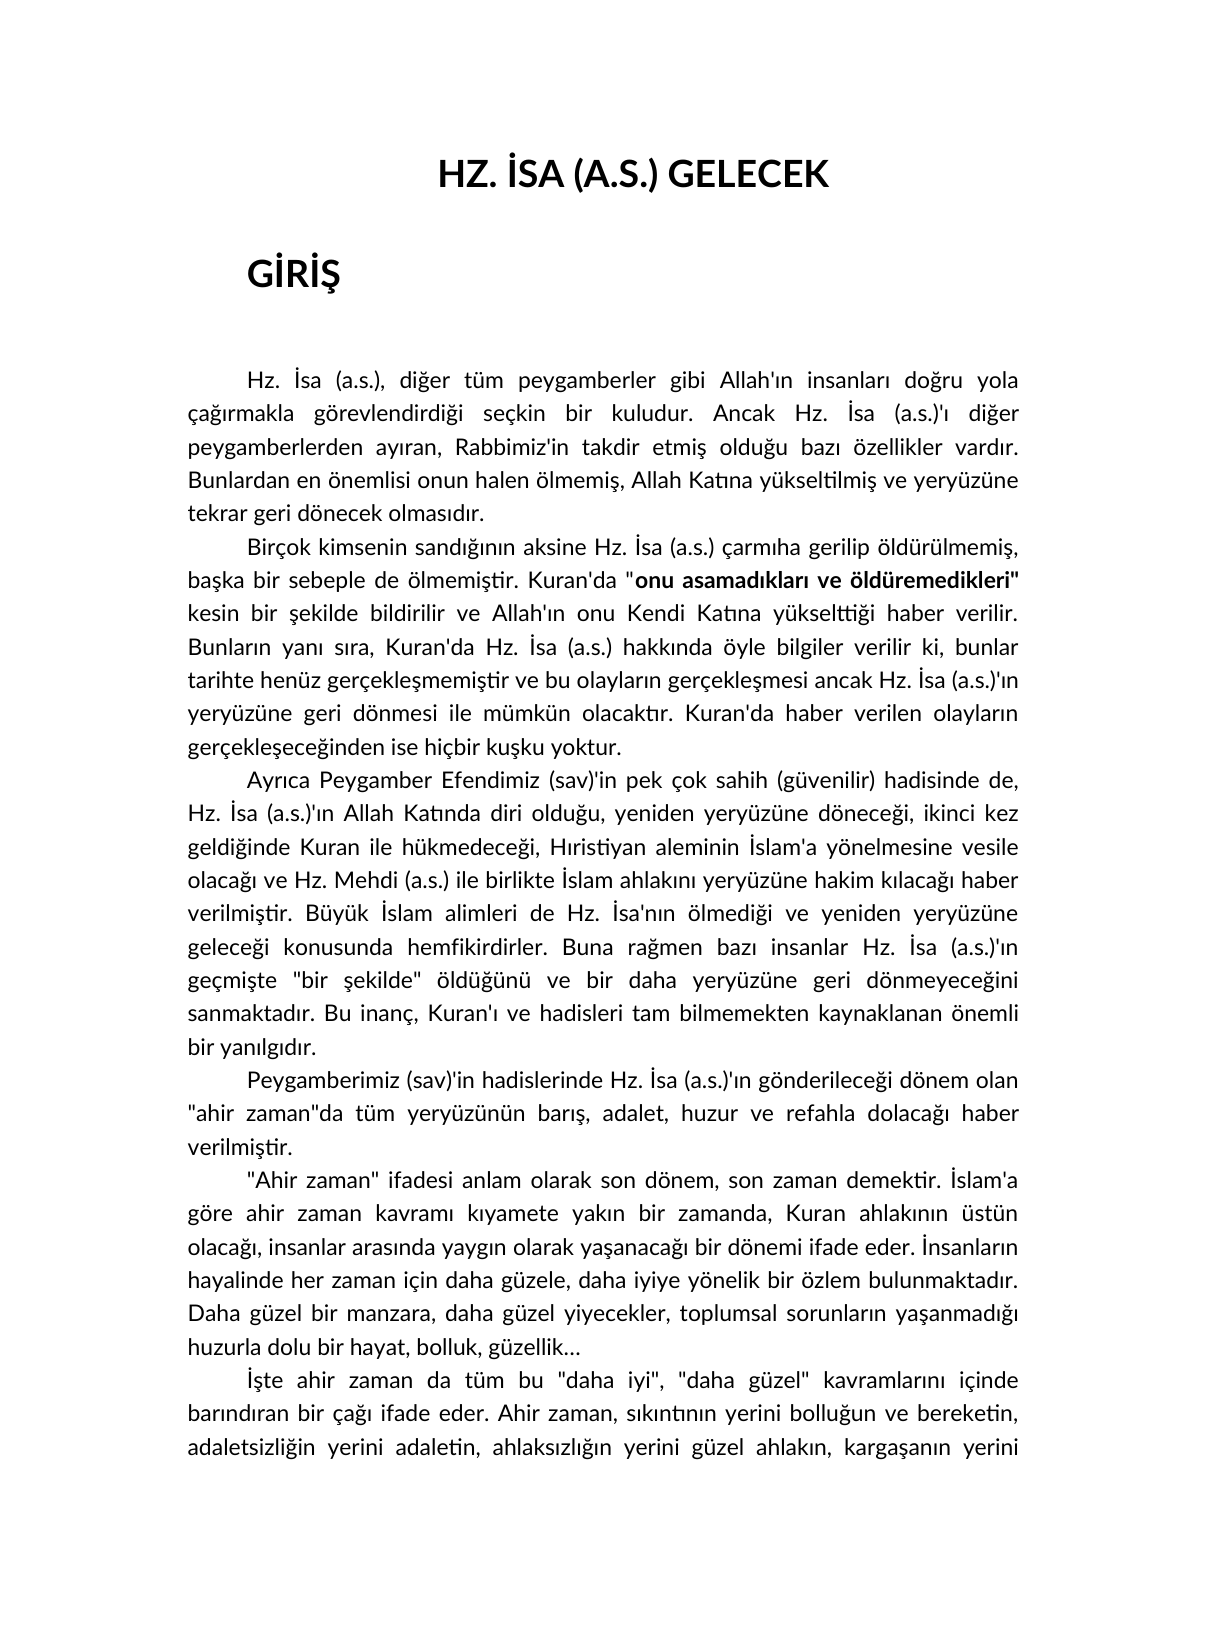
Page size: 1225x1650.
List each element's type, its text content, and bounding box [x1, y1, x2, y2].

text İşte ahir zaman da tüm bu "daha iyi", "daha güzel" kavramlarını içinde barındıran bir çağı ifade eder. Ahir zaman, sıkıntının yerini bolluğun ve bereketin, adaletsizliğin yerini adaletin, ahlaksızlığın yerini güzel ahlakın, kargaşanın yerini [187, 1362, 1020, 1462]
text Peygamberimiz (sav)'in hadislerinde Hz. İsa (a.s.)'ın gönderileceği dönem olan "ahir zaman"da tüm yeryüzünün barış, adalet, huzur ve refahla dolacağı haber verilmiştir. [187, 1062, 1020, 1162]
text HZ. İSA (A.S.) GELECEK [187, 150, 1020, 195]
text "Ahir zaman" ifadesi anlam olarak son dönem, son zaman demektir. İslam'a göre ahir zaman kavramı kıyamete yakın bir zamanda, Kuran ahlakının üstün olacağı, insanlar arasında yaygın olarak yaşanacağı bir dönemi ifade eder. İnsanların hayalinde her zaman için daha güzele, daha iyiye yönelik bir özlem bulunmaktadır. Daha güzel bir manzara, daha güzel yiyecekler, toplumsal sorunların yaşanmadığı huzurla dolu bir hayat, bolluk, güzellik… [187, 1162, 1020, 1362]
text GİRİŞ [187, 250, 1020, 295]
text Hz. İsa (a.s.), diğer tüm peygamberler gibi Allah'ın insanları doğru yola çağırmakla görevlendirdiği seçkin bir kuludur. Ancak Hz. İsa (a.s.)'ı diğer peygamberlerden ayıran, Rabbimiz'in takdir etmiş olduğu bazı özellikler vardır. Bunlardan en önemlisi onun halen ölmemiş, Allah Katına yükseltilmiş ve yeryüzüne tekrar geri dönecek olmasıdır. [187, 362, 1020, 528]
text Ayrıca Peygamber Efendimiz (sav)'in pek çok sahih (güvenilir) hadisinde de, Hz. İsa (a.s.)'ın Allah Katında diri olduğu, yeniden yeryüzüne döneceği, ikinci kez geldiğinde Kuran ile hükmedeceği, Hıristiyan aleminin İslam'a yönelmesine vesile olacağı ve Hz. Mehdi (a.s.) ile birlikte İslam ahlakını yeryüzüne hakim kılacağı haber verilmiştir. Büyük İslam alimleri de Hz. İsa'nın ölmediği ve yeniden yeryüzüne geleceği konusunda hemfikirdirler. Buna rağmen bazı insanlar Hz. İsa (a.s.)'ın geçmişte "bir şekilde" öldüğünü ve bir daha yeryüzüne geri dönmeyeceğini sanmaktadır. Bu inanç, Kuran'ı ve hadisleri tam bilmemekten kaynaklanan önemli bir yanılgıdır. [187, 762, 1020, 1062]
text Birçok kimsenin sandığının aksine Hz. İsa (a.s.) çarmıha gerilip öldürülmemiş, başka bir sebeple de ölmemiştir. Kuran'da "onu asamadıkları ve öldüremedikleri" kesin bir şekilde bildirilir ve Allah'ın onu Kendi Katına yükselttiği haber verilir. Bunların yanı sıra, Kuran'da Hz. İsa (a.s.) hakkında öyle bilgiler verilir ki, bunlar tarihte henüz gerçekleşmemiştir ve bu olayların gerçekleşmesi ancak Hz. İsa (a.s.)'ın yeryüzüne geri dönmesi ile mümkün olacaktır. Kuran'da haber verilen olayların gerçekleşeceğinden ise hiçbir kuşku yoktur. [187, 528, 1020, 762]
